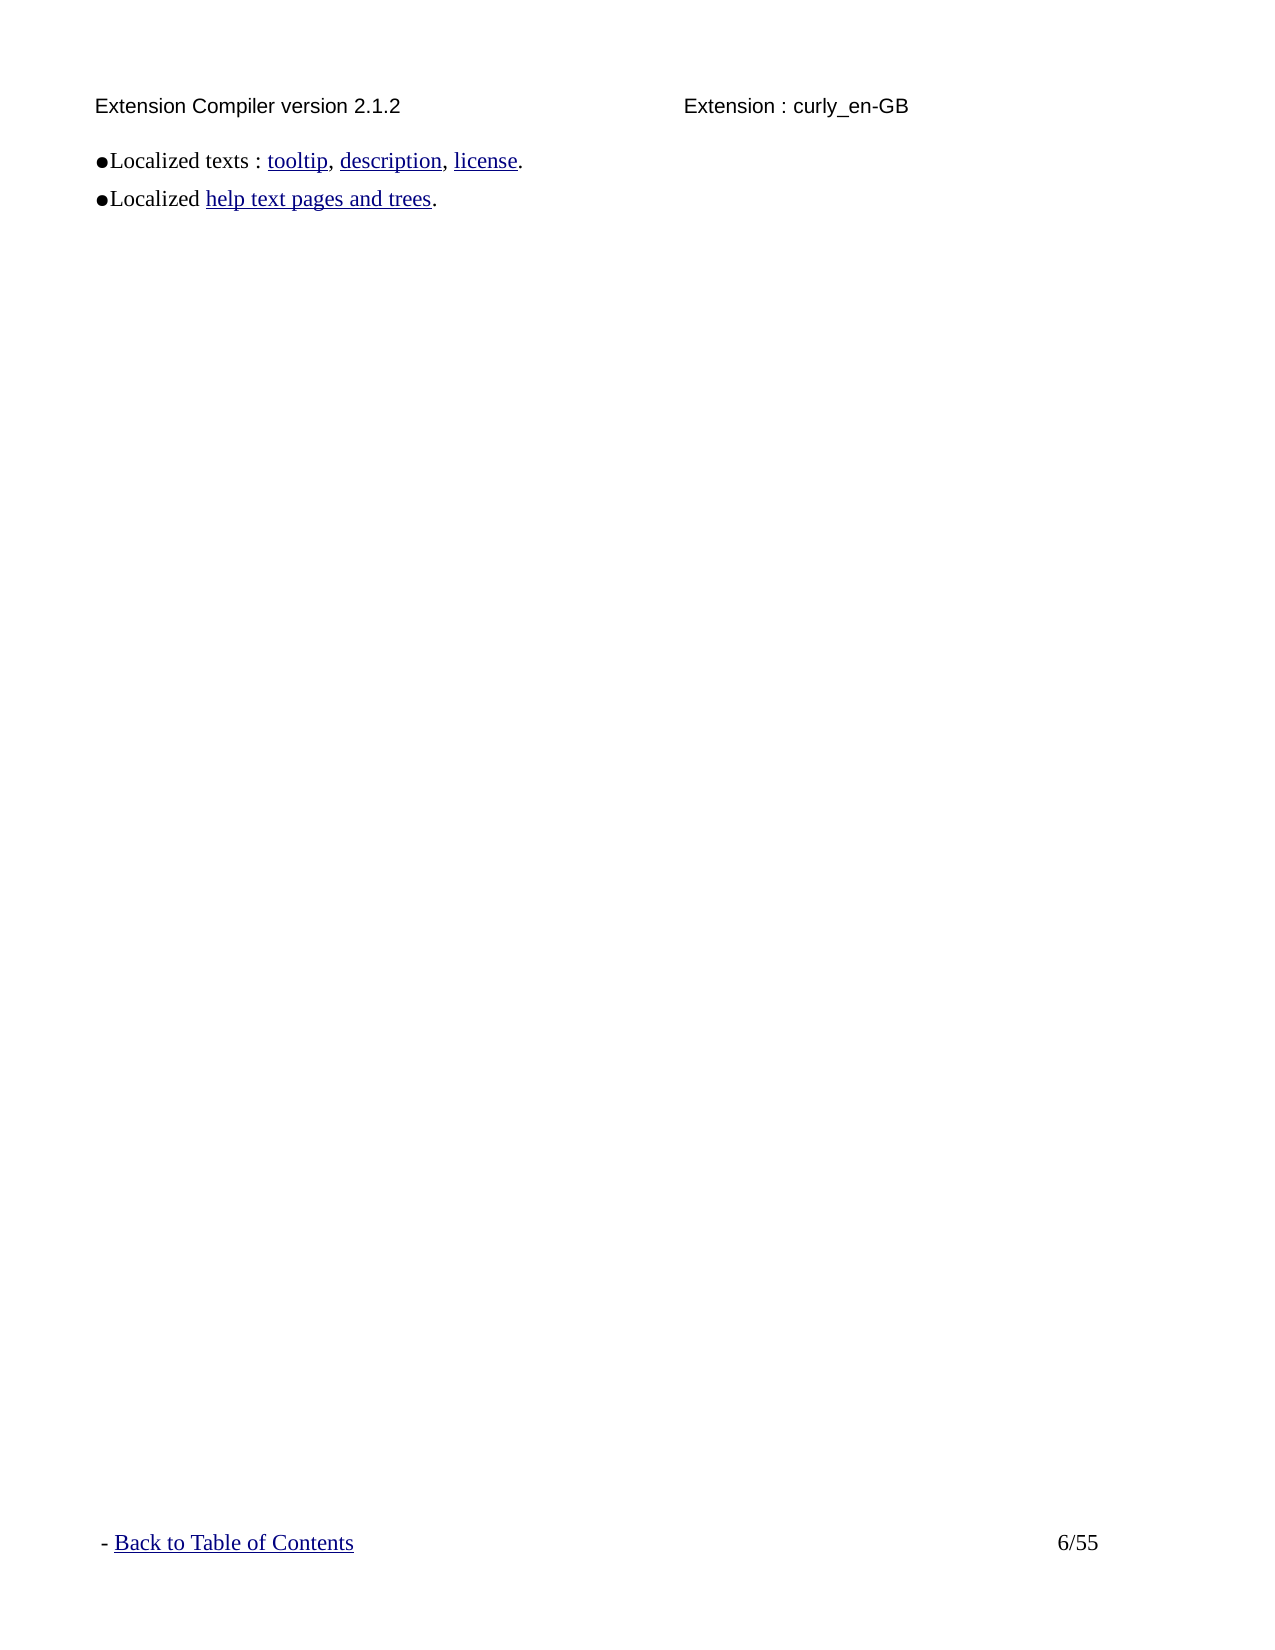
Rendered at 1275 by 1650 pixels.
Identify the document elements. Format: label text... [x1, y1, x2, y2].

list Localized texts : tooltip, description, license. [94, 147, 1181, 173]
list Localized help text pages and trees. [94, 186, 1181, 211]
